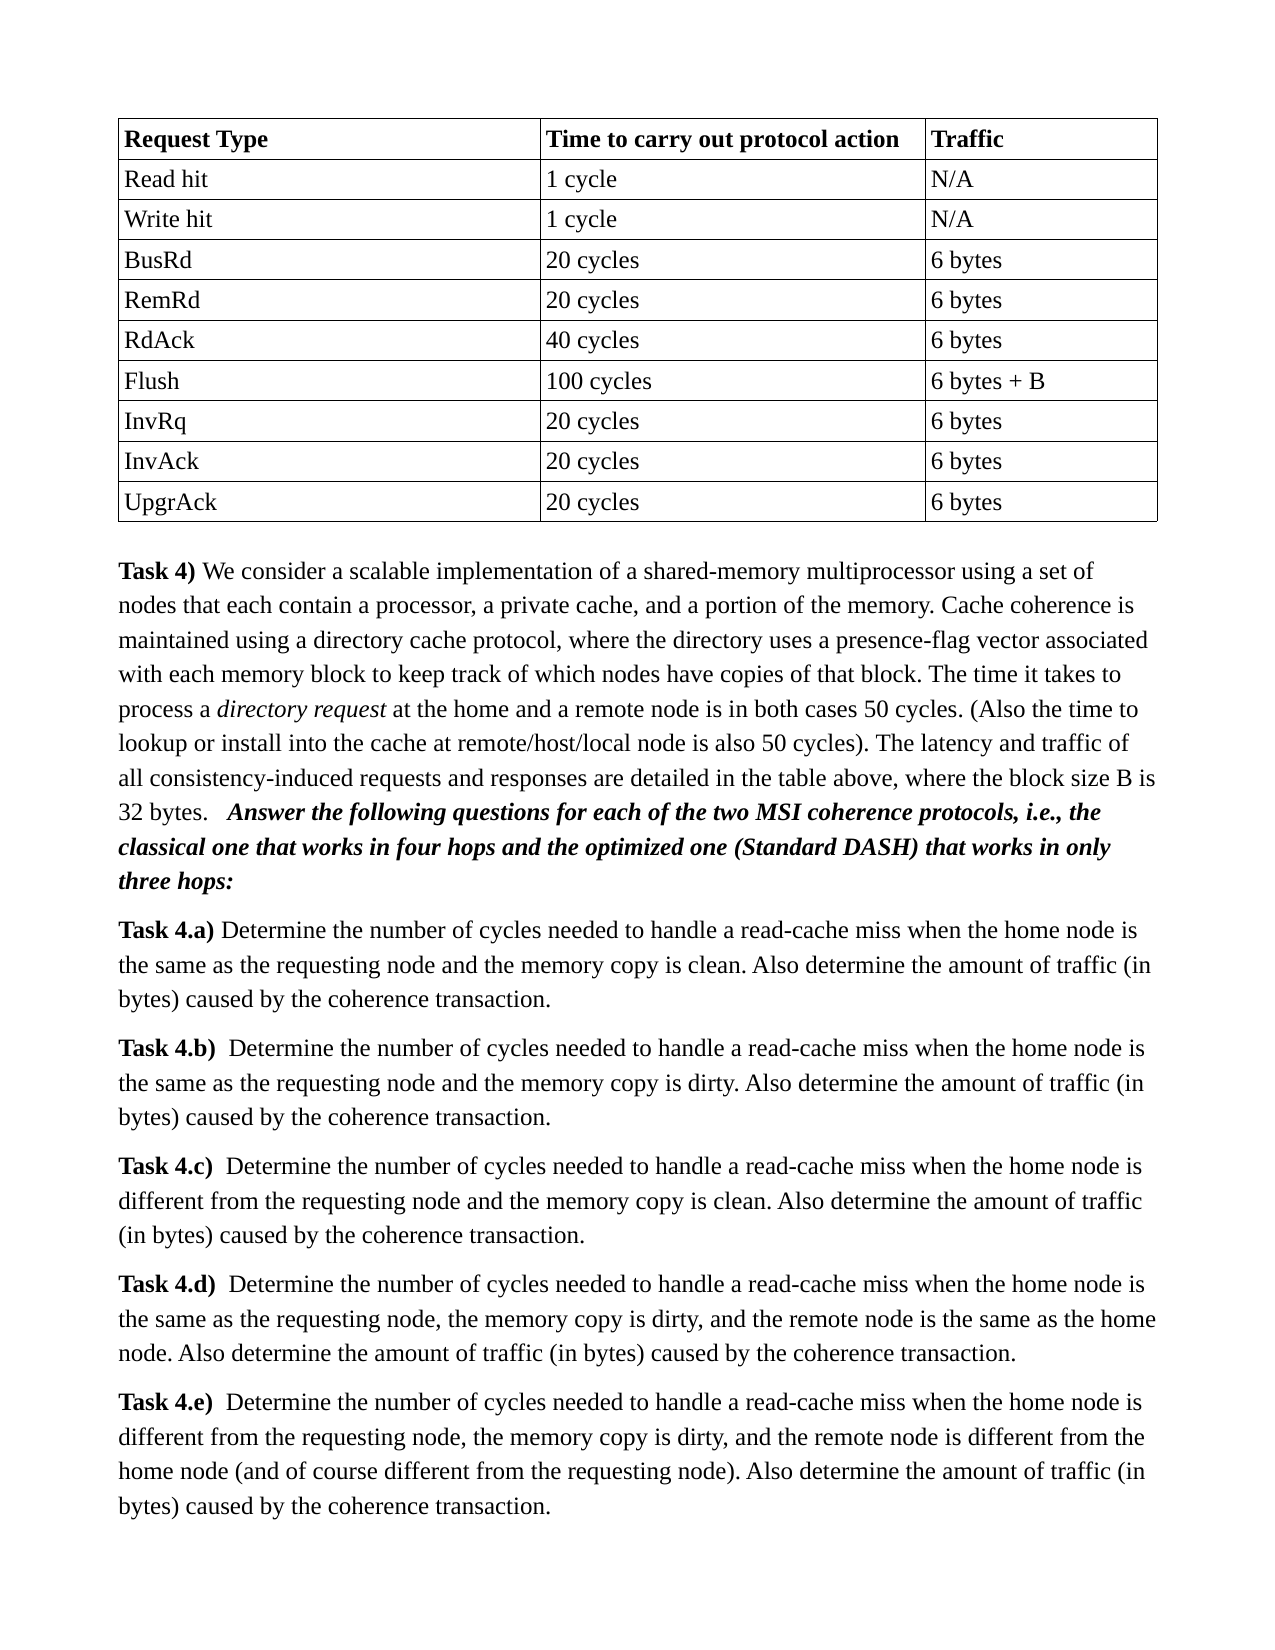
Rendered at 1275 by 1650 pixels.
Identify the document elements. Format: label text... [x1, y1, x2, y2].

table_cell UpgrAck [119, 482, 540, 521]
table_cell 40 cycles [541, 321, 925, 360]
table_cell RdAck [119, 321, 540, 360]
table_cell 100 cycles [541, 361, 925, 400]
table_cell 1 cycle [541, 160, 925, 199]
table_cell N/A [926, 160, 1157, 199]
table_cell 20 cycles [541, 442, 925, 481]
table_cell InvRq [119, 401, 540, 441]
table_cell 6 bytes [926, 482, 1157, 521]
table_header Time to carry out protocol action [541, 119, 925, 158]
table_cell 1 cycle [541, 200, 925, 239]
table_cell 6 bytes + B [926, 361, 1157, 400]
text Task 4.e) Determine the number of cycles needed to handle a read-cache miss when the home node is different from the requesting node, the memory copy is dirty, and the remote node is different from the home node (and of course different from the requesting node). Also determine the amount of traffic (in bytes) caused by the coherence transaction. [118, 1387, 1157, 1519]
table_cell InvAck [119, 442, 540, 481]
table_cell 6 bytes [926, 442, 1157, 481]
table_cell 6 bytes [926, 321, 1157, 360]
table_cell BusRd [119, 240, 540, 279]
table_cell 20 cycles [541, 240, 925, 279]
table_cell 6 bytes [926, 401, 1157, 441]
table_cell 20 cycles [541, 280, 925, 320]
table_cell 20 cycles [541, 482, 925, 521]
text Task 4.d) Determine the number of cycles needed to handle a read-cache miss when the home node is the same as the requesting node, the memory copy is dirty, and the remote node is the same as the home node. Also determine the amount of traffic (in bytes) caused by the coherence transaction. [118, 1269, 1157, 1367]
table_cell 6 bytes [926, 240, 1157, 279]
table_cell RemRd [119, 280, 540, 320]
text Task 4.c) Determine the number of cycles needed to handle a read-cache miss when the home node is different from the requesting node and the memory copy is clean. Also determine the amount of traffic (in bytes) caused by the coherence transaction. [118, 1151, 1157, 1249]
table_cell Read hit [119, 160, 540, 199]
table_header Traffic [926, 119, 1157, 158]
table_cell Flush [119, 361, 540, 400]
table_cell Write hit [119, 200, 540, 239]
text Task 4) We consider a scalable implementation of a shared-memory multiprocessor using a set of nodes that each contain a processor, a private cache, and a portion of the memory. Cache coherence is maintained using a directory cache protocol, where the directory uses a presence-flag vector associated with each memory block to keep track of which nodes have copies of that block. The time it takes to process a directory request at the home and a remote node is in both cases 50 cycles. (Also the time to lookup or install into the cache at remote/host/local node is also 50 cycles). The latency and traffic of all consistency-induced requests and responses are detailed in the table above, where the block size B is 32 bytes. Answer the following questions for each of the two MSI coherence protocols, i.e., the classical one that works in four hops and the optimized one (Standard DASH) that works in only three hops: [118, 522, 1157, 895]
table_cell 6 bytes [926, 280, 1157, 320]
text Task 4.a) Determine the number of cycles needed to handle a read-cache miss when the home node is the same as the requesting node and the memory copy is clean. Also determine the amount of traffic (in bytes) caused by the coherence transaction. [118, 915, 1157, 1013]
table_header Request Type [119, 119, 540, 158]
table_cell 20 cycles [541, 401, 925, 441]
table_cell N/A [926, 200, 1157, 239]
text Task 4.b) Determine the number of cycles needed to handle a read-cache miss when the home node is the same as the requesting node and the memory copy is dirty. Also determine the amount of traffic (in bytes) caused by the coherence transaction. [118, 1033, 1157, 1131]
